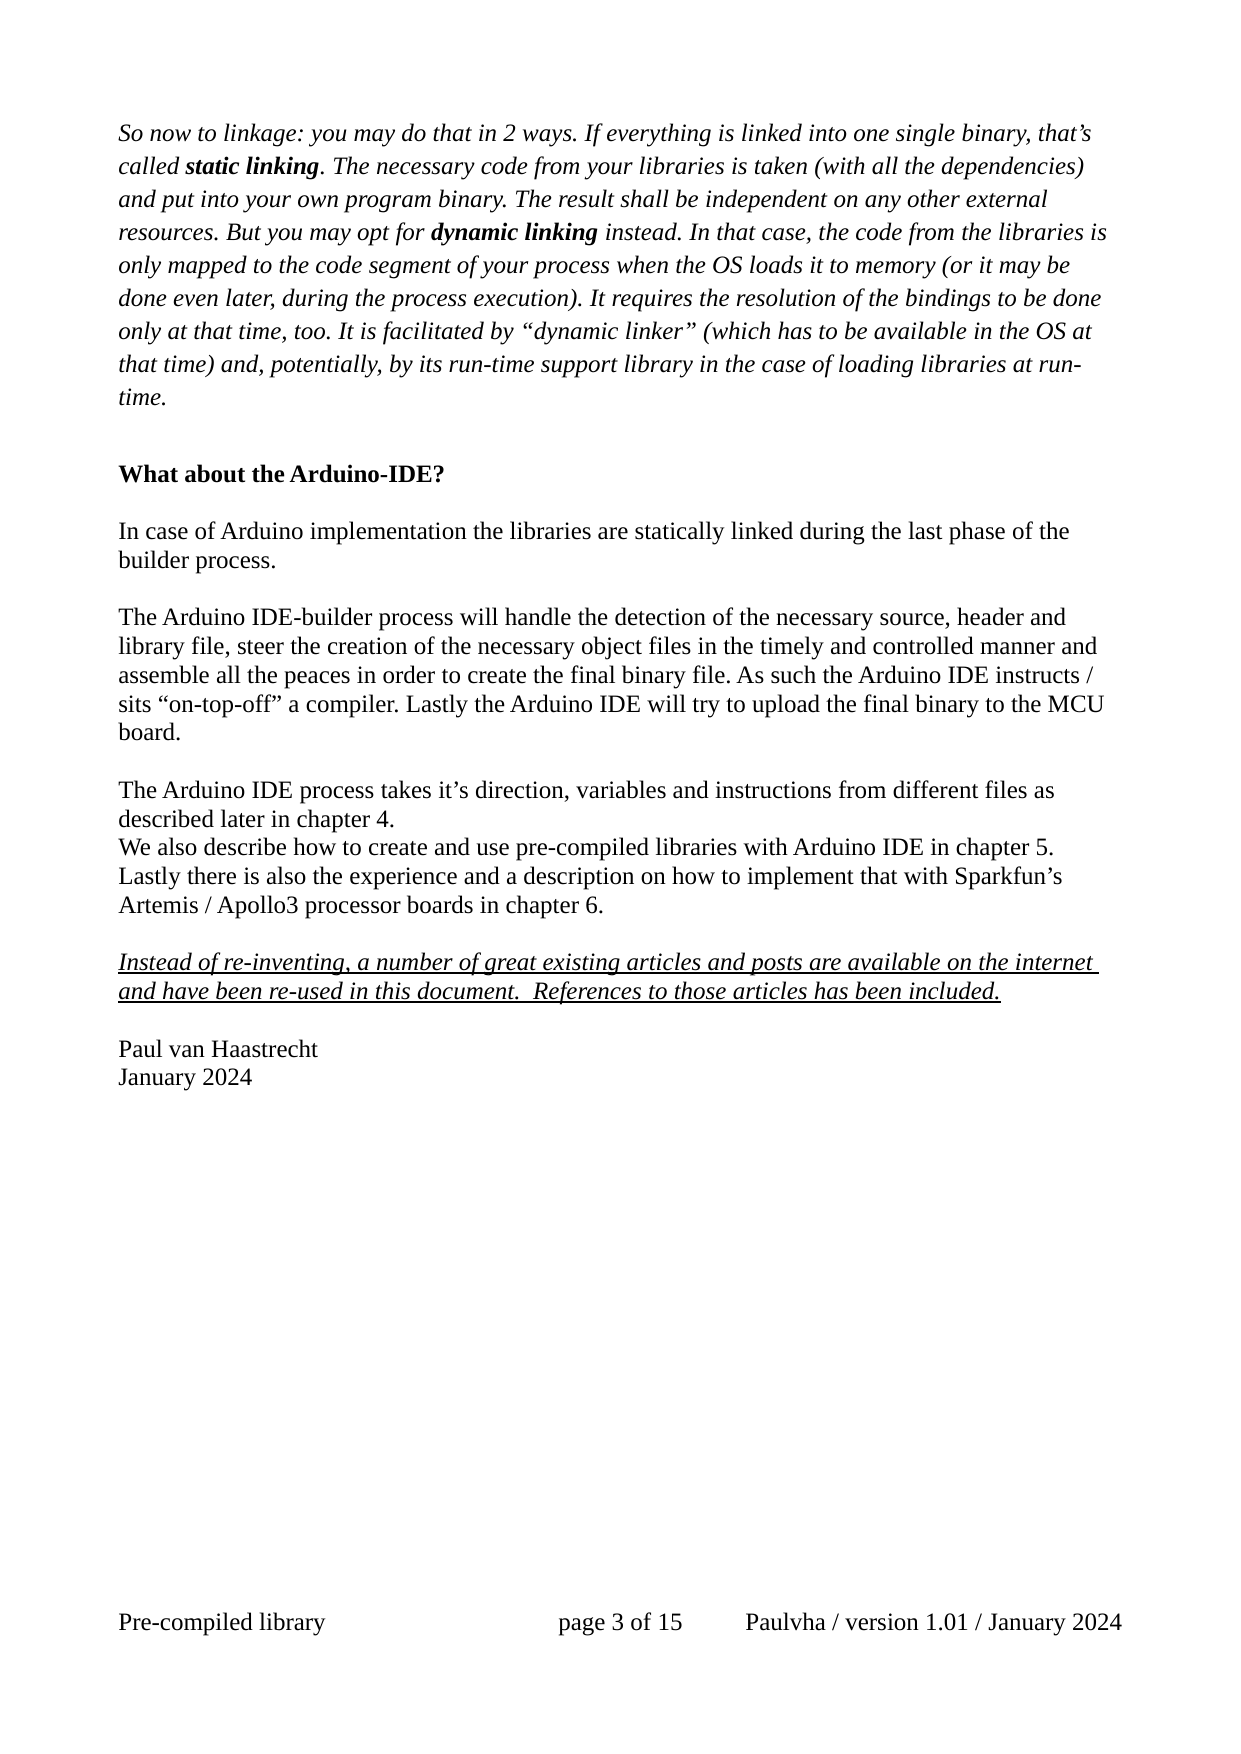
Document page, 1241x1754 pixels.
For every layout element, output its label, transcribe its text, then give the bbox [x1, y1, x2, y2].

text We also describe how to create and use pre-compiled libraries with Arduino IDE in chapter 5. Lastly there is also the experience and a description on how to implement that with Sparkfun’s Artemis / Apollo3 processor boards in chapter 6. [118, 832, 1122, 919]
text Instead of re-inventing, a number of great existing articles and posts are available on the internet and have been re-used in this document. References to those articles has been included. [118, 947, 1122, 1005]
text So now to linkage: you may do that in 2 ways. If everything is linked into one single binary, that’s called static linking. The necessary code from your libraries is taken (with all the dependencies) and put into your own program binary. The result shall be independent on any other external resources. But you may opt for dynamic linking instead. In that case, the code from the libraries is only mapped to the code segment of your process when the OS loads it to memory (or it may be done even later, during the process execution). It requires the resolution of the bindings to be done only at that time, too. It is facilitated by “dynamic linker” (which has to be available in the OS at that time) and, potentially, by its run-time support library in the case of loading libraries at run-time. [118, 118, 1122, 411]
text Paul van Haastrecht [118, 1034, 1122, 1062]
text The Arduino IDE-builder process will handle the detection of the necessary source, header and library file, steer the creation of the necessary object files in the timely and controlled manner and assemble all the peaces in order to create the final binary file. As such the Arduino IDE instructs / sits “on-top-off” a compiler. Lastly the Arduino IDE will try to upload the final binary to the MCU board. [118, 602, 1122, 746]
text The Arduino IDE process takes it’s direction, variables and instructions from different files as described later in chapter 4. [118, 775, 1122, 832]
text What about the Arduino-IDE? [118, 459, 1122, 487]
text January 2024 [118, 1062, 1122, 1091]
text In case of Arduino implementation the libraries are statically linked during the last phase of the builder process. [118, 516, 1122, 574]
